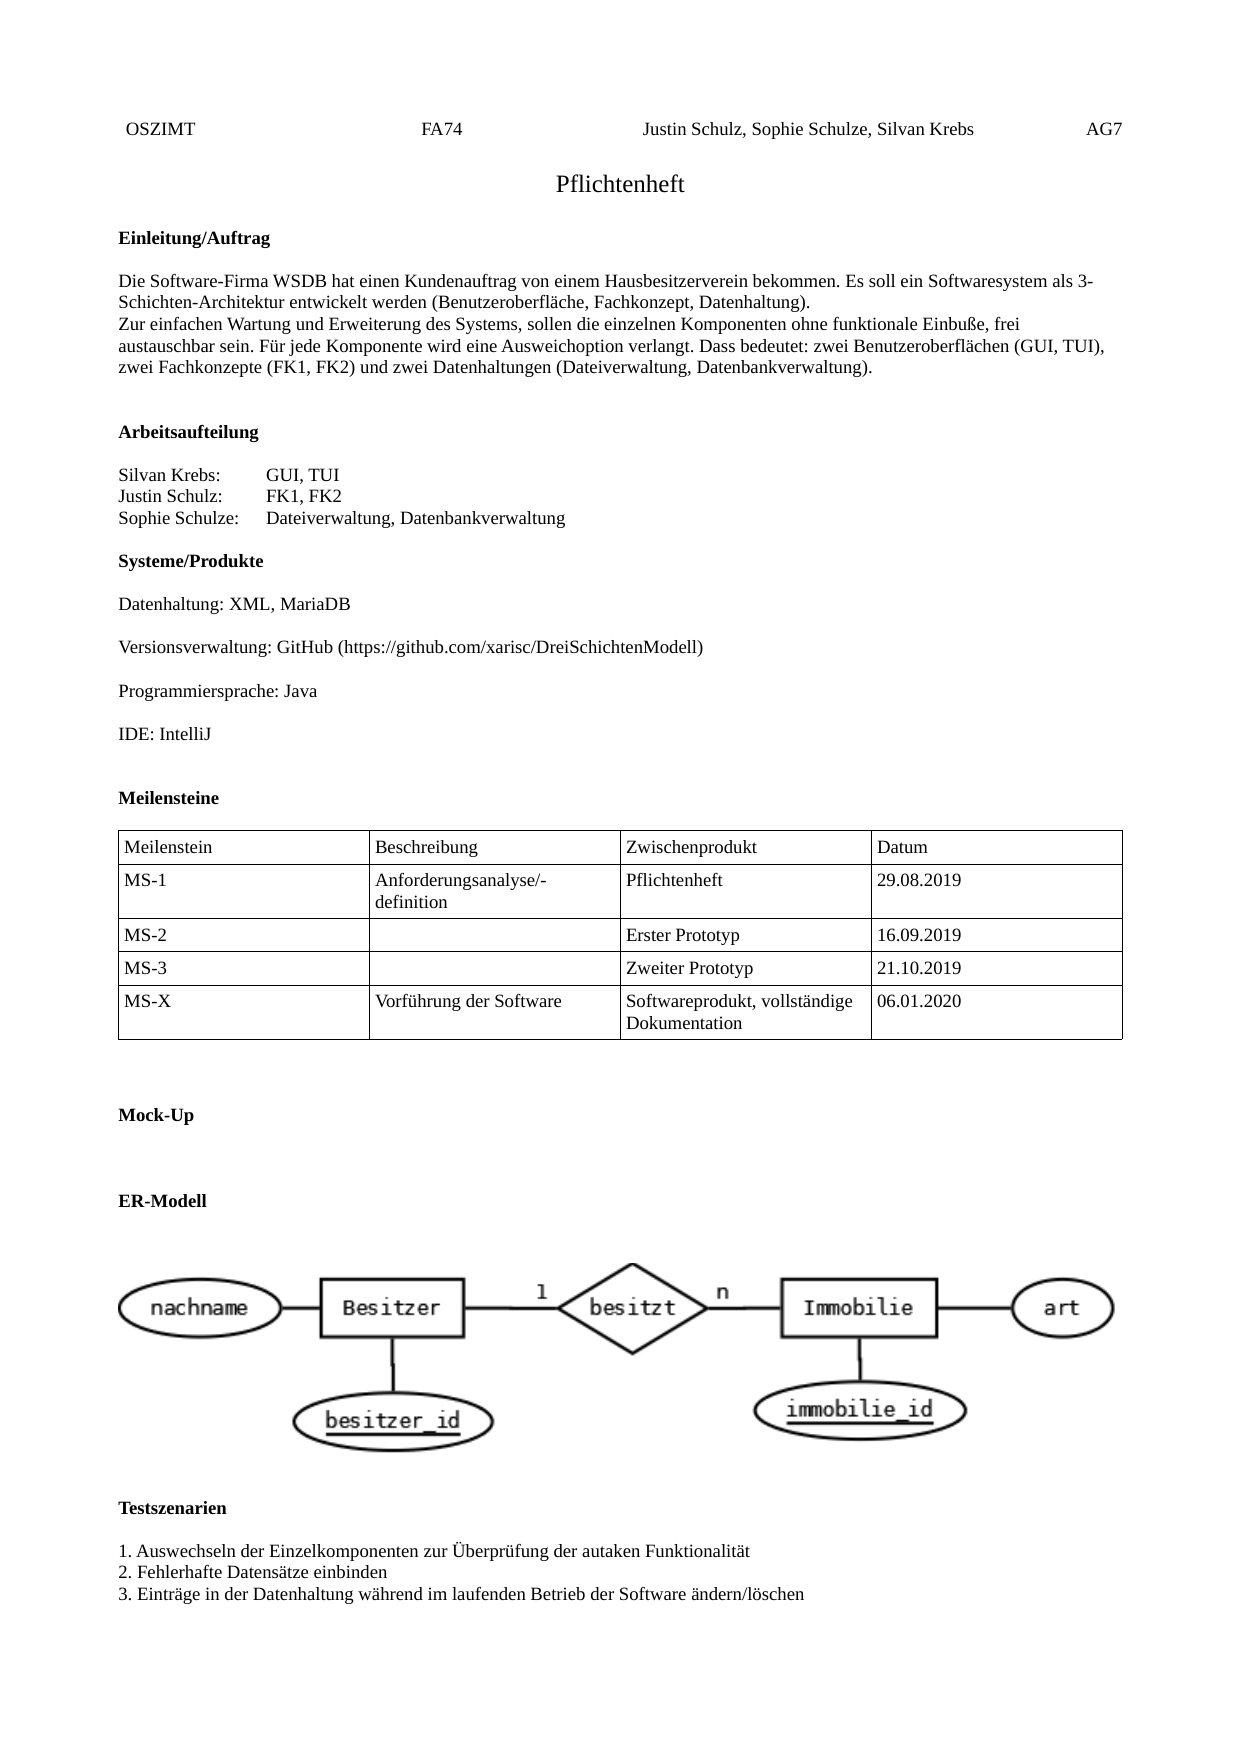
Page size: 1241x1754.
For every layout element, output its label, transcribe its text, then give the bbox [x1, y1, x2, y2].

text Versionsverwaltung: GitHub (https://github.com/xarisc/DreiSchichtenModell) [118, 636, 1122, 658]
text Systeme/Produkte [118, 550, 1122, 572]
text Meilensteine [118, 787, 1122, 809]
table_cell 06.01.2020 [872, 986, 1122, 1039]
text Arbeitsaufteilung [118, 421, 1122, 442]
table_cell MS-2 [119, 919, 369, 951]
text ER-Modell [118, 1190, 1122, 1212]
text Einleitung/Auftrag [118, 227, 1122, 248]
text Programmiersprache: Java [118, 679, 1122, 701]
text Datenhaltung: XML, MariaDB [118, 593, 1122, 615]
table_cell Softwareprodukt, vollständige Dokumentation [621, 986, 871, 1039]
table_cell [370, 919, 620, 951]
text 1. Auswechseln der Einzelkomponenten zur Überprüfung der autaken Funktionalität [118, 1540, 1122, 1561]
table_cell [370, 952, 620, 984]
table_header Datum [872, 831, 1122, 863]
text 3. Einträge in der Datenhaltung während im laufenden Betrieb der Software ändern/löschen [118, 1583, 1122, 1604]
picture [118, 1263, 1123, 1454]
table_cell MS-3 [119, 952, 369, 984]
text Die Software-Firma WSDB hat einen Kundenauftrag von einem Hausbesitzerverein bekommen. Es soll ein Softwaresystem als 3-Schichten-Architektur entwickelt werden (Benutzeroberfläche, Fachkonzept, Datenhaltung). [118, 270, 1122, 313]
table_header Beschreibung [370, 831, 620, 863]
table_cell Vorführung der Software [370, 986, 620, 1039]
table_cell 16.09.2019 [872, 919, 1122, 951]
table_cell Erster Prototyp [621, 919, 871, 951]
table_header Zwischenprodukt [621, 831, 871, 863]
table_cell MS-1 [119, 865, 369, 918]
table_cell Pflichtenheft [621, 865, 871, 918]
text Sophie Schulze: Dateiverwaltung, Datenbankverwaltung [118, 507, 1122, 528]
text Silvan Krebs: GUI, TUI [118, 464, 1122, 485]
table_cell 29.08.2019 [872, 865, 1122, 918]
table_cell MS-X [119, 986, 369, 1039]
text 2. Fehlerhafte Datensätze einbinden [118, 1561, 1122, 1583]
text Mock-Up [118, 1104, 1122, 1126]
text Pflichtenheft [118, 169, 1122, 198]
text Testszenarien [118, 1497, 1122, 1518]
table_cell Anforderungsanalyse/-definition [370, 865, 620, 918]
table_cell 21.10.2019 [872, 952, 1122, 984]
table_cell Zweiter Prototyp [621, 952, 871, 984]
text IDE: IntelliJ [118, 723, 1122, 744]
text Justin Schulz: FK1, FK2 [118, 485, 1122, 507]
text Zur einfachen Wartung und Erweiterung des Systems, sollen die einzelnen Komponenten ohne funktionale Einbuße, frei austauschbar sein. Für jede Komponente wird eine Ausweichoption verlangt. Dass bedeutet: zwei Benutzeroberflächen (GUI, TUI), zwei Fachkonzepte (FK1, FK2) und zwei Datenhaltungen (Dateiverwaltung, Datenbankverwaltung). [118, 313, 1122, 378]
table_header Meilenstein [119, 831, 369, 863]
